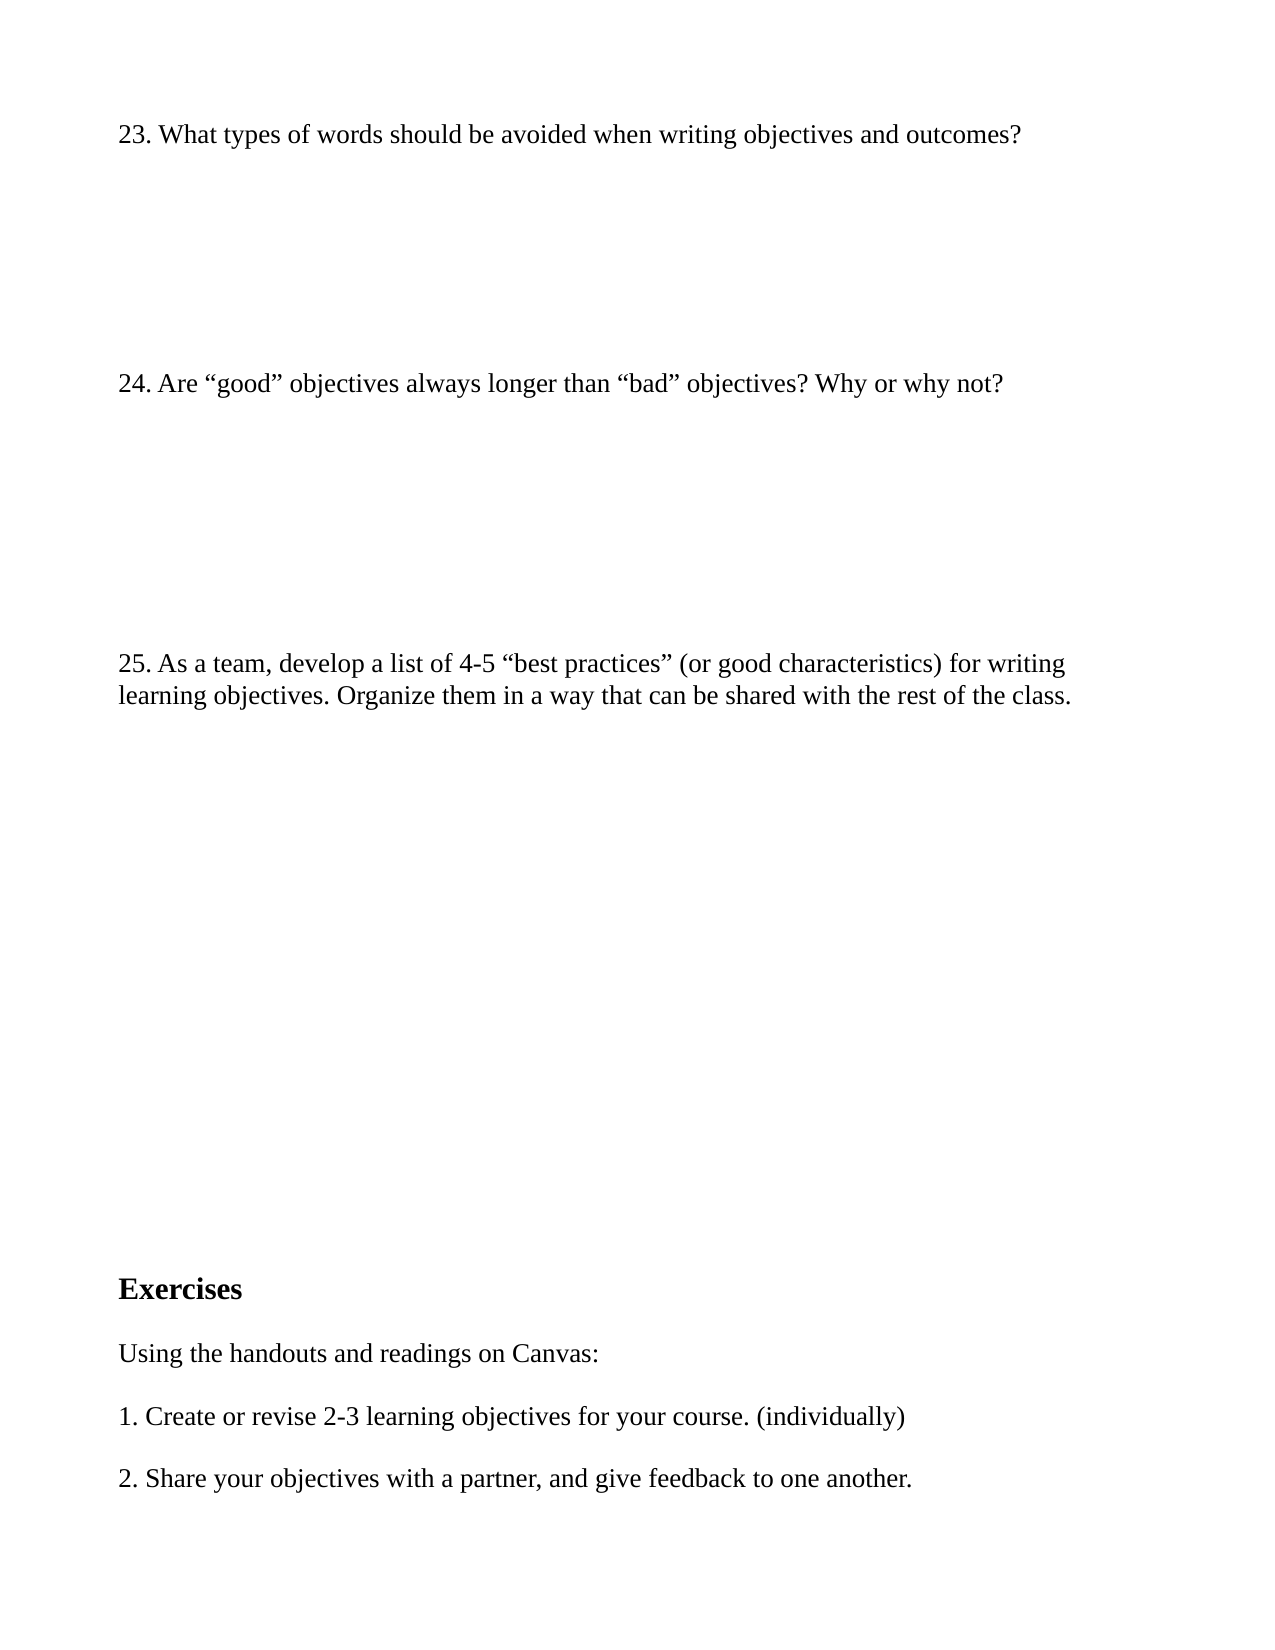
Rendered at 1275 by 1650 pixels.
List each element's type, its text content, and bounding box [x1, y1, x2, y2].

text Exercises [118, 1271, 1157, 1306]
text 23. What types of words should be avoided when writing objectives and outcomes? [118, 118, 1157, 149]
text 24. Are “good” objectives always longer than “bad” objectives? Why or why not? [118, 367, 1157, 398]
text 1. Create or revise 2-3 learning objectives for your course. (individually) [118, 1400, 1157, 1431]
text 25. As a team, develop a list of 4-5 “best practices” (or good characteristics) for writing learning objectives. Organize them in a way that can be shared with the rest of the class. [118, 648, 1157, 710]
text Using the handouts and readings on Canvas: [118, 1338, 1157, 1369]
text 2. Share your objectives with a partner, and give feedback to one another. [118, 1462, 1157, 1493]
